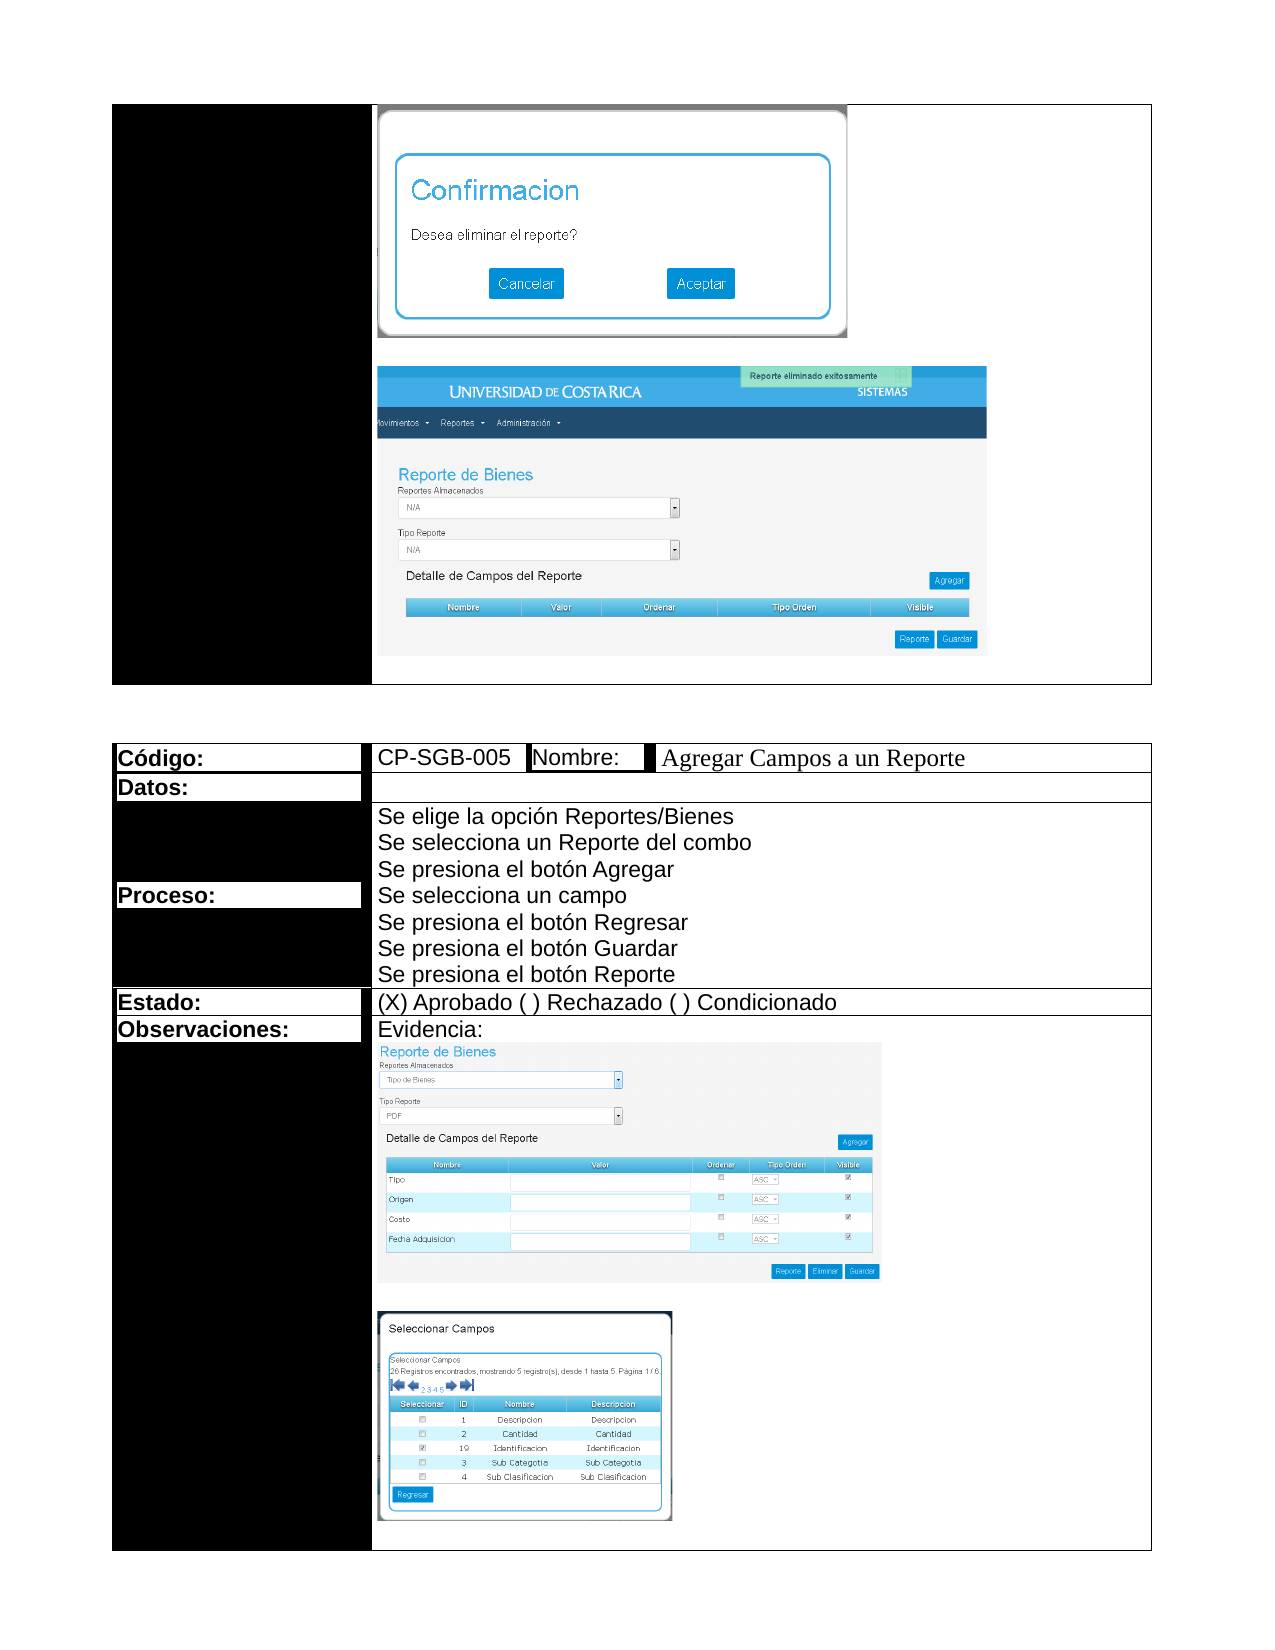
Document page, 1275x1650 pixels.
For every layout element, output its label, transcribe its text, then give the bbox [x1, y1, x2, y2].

table_header Agregar Campos a un Reporte [656, 744, 1151, 772]
table_cell (X) Aprobado ( ) Rechazado ( ) Condicionado [372, 989, 1151, 1015]
table_header Código: [113, 744, 371, 772]
table_cell Estado: [361, 989, 371, 1015]
table_cell Proceso: [113, 803, 371, 987]
table_cell Evidencia: [372, 1016, 1151, 1550]
table_header CP-SGB-005 [372, 744, 526, 772]
table_cell Se elige la opción Reportes/Bienes Se selecciona un Reporte del combo Se presiona el botón Agregar Se selecciona un campo Se presiona el botón Regresar Se presiona el botón Guardar Se presiona el botón Reporte [372, 803, 1151, 987]
table_header Nombre: [527, 744, 655, 772]
table_cell [372, 105, 1151, 684]
table_cell Observaciones: [113, 1016, 371, 1550]
table_cell [113, 105, 371, 684]
table_cell [372, 773, 1151, 802]
table_cell Datos: [113, 773, 371, 802]
